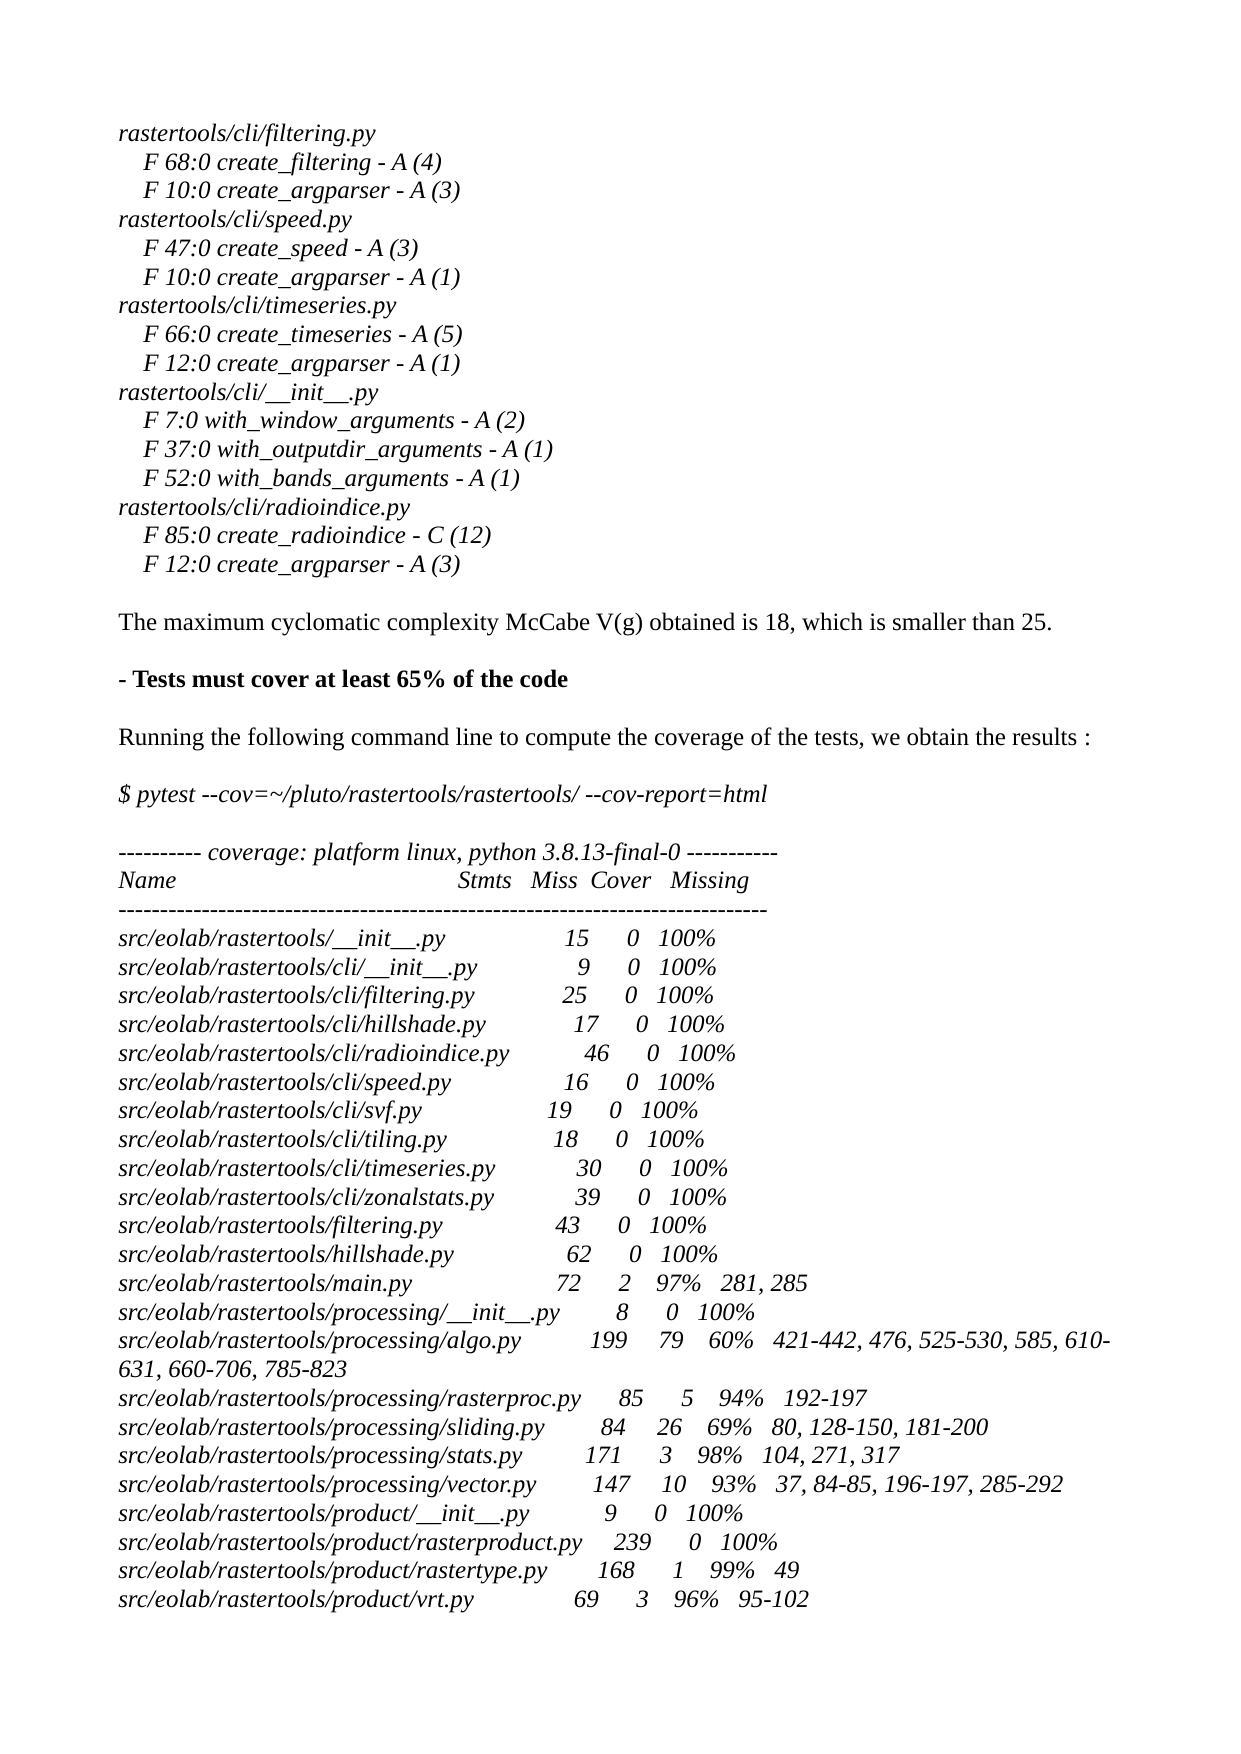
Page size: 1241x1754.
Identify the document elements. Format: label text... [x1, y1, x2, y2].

text F 37:0 with_outputdir_arguments - A (1) [118, 434, 1122, 463]
text F 12:0 create_argparser - A (3) [118, 549, 1122, 578]
text ------------------------------------------------------------------------------ [118, 894, 1122, 923]
text src/eolab/rastertools/cli/speed.py 16 0 100% [118, 1067, 1122, 1096]
text src/eolab/rastertools/main.py 72 2 97% 281, 285 [118, 1268, 1122, 1297]
text Running the following command line to compute the coverage of the tests, we obtain the results : [118, 722, 1122, 751]
text rastertools/cli/radioindice.py [118, 492, 1122, 521]
text src/eolab/rastertools/cli/hillshade.py 17 0 100% [118, 1009, 1122, 1038]
text src/eolab/rastertools/hillshade.py 62 0 100% [118, 1239, 1122, 1268]
text F 12:0 create_argparser - A (1) [118, 348, 1122, 377]
text src/eolab/rastertools/processing/sliding.py 84 26 69% 80, 128-150, 181-200 [118, 1412, 1122, 1441]
text F 66:0 create_timeseries - A (5) [118, 319, 1122, 348]
text F 10:0 create_argparser - A (1) [118, 262, 1122, 291]
text rastertools/cli/timeseries.py [118, 291, 1122, 319]
text $ pytest --cov=~/pluto/rastertools/rastertools/ --cov-report=html [118, 779, 1122, 808]
text F 47:0 create_speed - A (3) [118, 233, 1122, 262]
text rastertools/cli/speed.py [118, 204, 1122, 233]
text src/eolab/rastertools/cli/__init__.py 9 0 100% [118, 952, 1122, 981]
text src/eolab/rastertools/cli/svf.py 19 0 100% [118, 1096, 1122, 1124]
text src/eolab/rastertools/product/__init__.py 9 0 100% [118, 1498, 1122, 1527]
text - Tests must cover at least 65% of the code [118, 664, 1122, 693]
text rastertools/cli/filtering.py [118, 118, 1122, 147]
text ---------- coverage: platform linux, python 3.8.13-final-0 ----------- [118, 808, 1122, 866]
text F 68:0 create_filtering - A (4) [118, 147, 1122, 176]
text src/eolab/rastertools/product/rastertype.py 168 1 99% 49 [118, 1556, 1122, 1584]
text src/eolab/rastertools/processing/__init__.py 8 0 100% [118, 1297, 1122, 1326]
text src/eolab/rastertools/cli/radioindice.py 46 0 100% [118, 1038, 1122, 1067]
text The maximum cyclomatic complexity McCabe V(g) obtained is 18, which is smaller than 25. [118, 607, 1122, 636]
text src/eolab/rastertools/product/rasterproduct.py 239 0 100% [118, 1527, 1122, 1556]
text src/eolab/rastertools/__init__.py 15 0 100% [118, 923, 1122, 952]
text src/eolab/rastertools/cli/filtering.py 25 0 100% [118, 981, 1122, 1009]
text src/eolab/rastertools/cli/zonalstats.py 39 0 100% [118, 1182, 1122, 1211]
text F 52:0 with_bands_arguments - A (1) [118, 463, 1122, 492]
text src/eolab/rastertools/processing/algo.py 199 79 60% 421-442, 476, 525-530, 585, 610-631, 660-706, 785-823 [118, 1326, 1122, 1383]
text src/eolab/rastertools/processing/vector.py 147 10 93% 37, 84-85, 196-197, 285-292 [118, 1469, 1122, 1498]
text F 85:0 create_radioindice - C (12) [118, 521, 1122, 549]
text F 10:0 create_argparser - A (3) [118, 176, 1122, 204]
text src/eolab/rastertools/cli/timeseries.py 30 0 100% [118, 1153, 1122, 1182]
text src/eolab/rastertools/processing/stats.py 171 3 98% 104, 271, 317 [118, 1441, 1122, 1469]
text src/eolab/rastertools/product/vrt.py 69 3 96% 95-102 [118, 1584, 1122, 1613]
text src/eolab/rastertools/filtering.py 43 0 100% [118, 1211, 1122, 1239]
text F 7:0 with_window_arguments - A (2) [118, 406, 1122, 434]
text src/eolab/rastertools/cli/tiling.py 18 0 100% [118, 1124, 1122, 1153]
text rastertools/cli/__init__.py [118, 377, 1122, 406]
text Name Stmts Miss Cover Missing [118, 866, 1122, 894]
text src/eolab/rastertools/processing/rasterproc.py 85 5 94% 192-197 [118, 1383, 1122, 1412]
